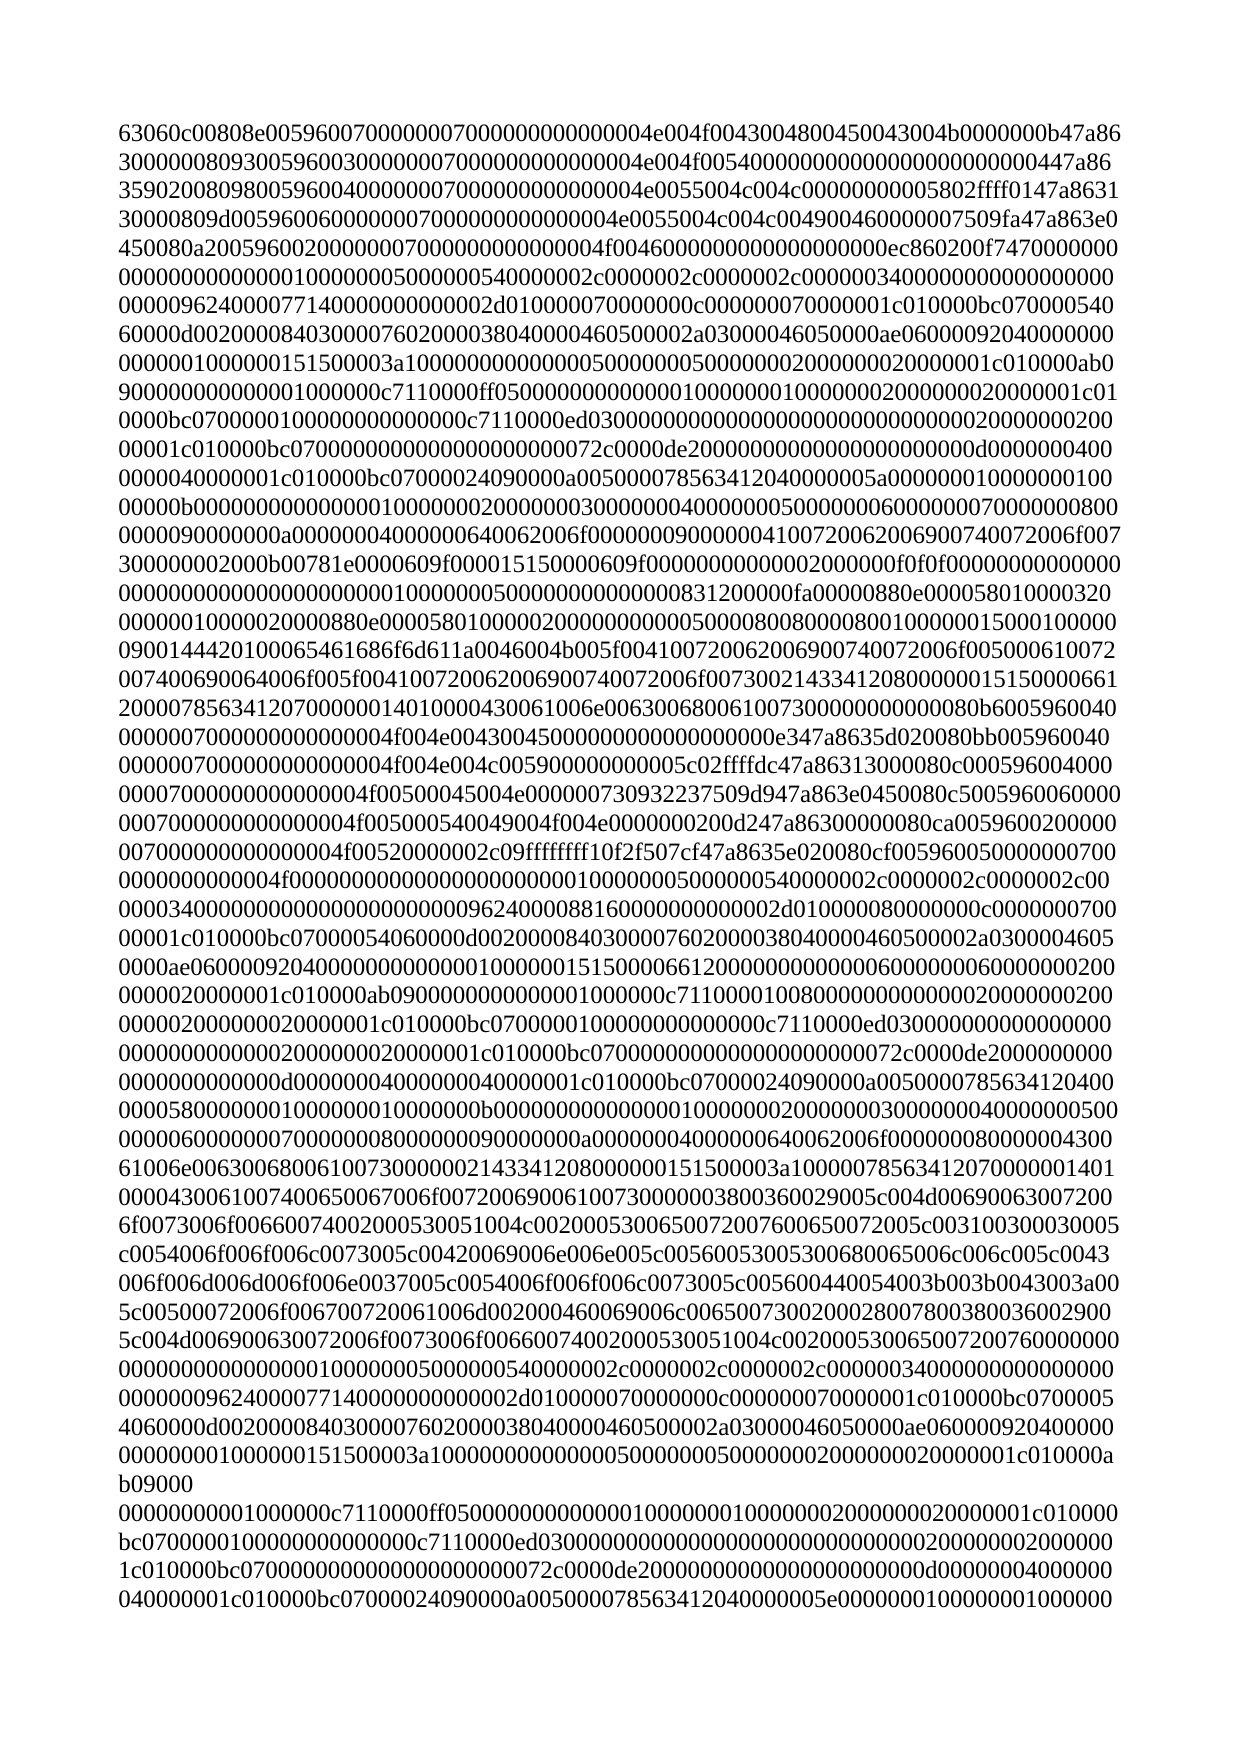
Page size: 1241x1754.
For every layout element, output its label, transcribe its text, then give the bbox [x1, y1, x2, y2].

text 63060c00808e0059600700000007000000000000004e004f0043004800450043004b0000000b47a86300000080930059600300000007000000000000004e004f005400000000000000000000000447a86359020080980059600400000007000000000000004e0055004c004c00000000005802ffff0147a863130000809d0059600600000007000000000000004e0055004c004c004900460000007509fa47a863e0450080a20059600200000007000000000000004f0046000000000000000000ec860200f747000000000000000000000100000005000000540000002c0000002c0000002c0000003400000000000000000000009624000077140000000000002d010000070000000c000000070000001c010000bc07000054060000d0020000840300007602000038040000460500002a03000046050000ae060000920400000000000001000000151500003a10000000000000050000000500000002000000020000001c010000ab0900000000000001000000c7110000ff05000000000000010000000100000002000000020000001c010000bc0700000100000000000000c7110000ed03000000000000000000000000000002000000020000001c010000bc0700000000000000000000072c0000de20000000000000000000000d00000004000000040000001c010000bc07000024090000a005000078563412040000005a00000001000000010000000b000000000000000100000002000000030000000400000005000000060000000700000008000000090000000a00000004000000640062006f000000090000004100720062006900740072006f007300000002000b00781e0000609f000015150000609f00000000000002000000f0f0f00000000000000000000000000000000000010000000500000000000000831200000fa00000880e00005801000032000000010000020000880e000058010000020000000000050000800800008001000000150001000000900144420100065461686f6d611a0046004b005f004100720062006900740072006f005000610072007400690064006f005f004100720062006900740072006f00730021433412080000001515000066120000785634120700000014010000430061006e006300680061007300000000000080b60059600400000007000000000000004f004e00430045000000000000000000e347a8635d020080bb0059600400000007000000000000004f004e004c005900000000005c02ffffdc47a86313000080c00059600400000007000000000000004f00500045004e000000730932237509d947a863e0450080c50059600600000007000000000000004f005000540049004f004e0000000200d247a86300000080ca0059600200000007000000000000004f00520000002c09ffffffff10f2f507cf47a8635e020080cf0059600500000007000000000000004f00000000000000000000000100000005000000540000002c0000002c0000002c0000003400000000000000000000009624000088160000000000002d010000080000000c000000070000001c010000bc07000054060000d0020000840300007602000038040000460500002a03000046050000ae060000920400000000000001000000151500006612000000000000060000000600000002000000020000001c010000ab0900000000000001000000c71100001008000000000000020000000200000002000000020000001c010000bc0700000100000000000000c7110000ed03000000000000000000000000000002000000020000001c010000bc0700000000000000000000072c0000de20000000000000000000000d00000004000000040000001c010000bc07000024090000a005000078563412040000005800000001000000010000000b000000000000000100000002000000030000000400000005000000060000000700000008000000090000000a00000004000000640062006f00000008000000430061006e00630068006100730000002143341208000000151500003a100000785634120700000014010000430061007400650067006f00720069006100730000003800360029005c004d006900630072006f0073006f00660074002000530051004c0020005300650072007600650072005c003100300030005c0054006f006f006c0073005c00420069006e006e005c00560053005300680065006c006c005c0043006f006d006d006f006e0037005c0054006f006f006c0073005c005600440054003b003b0043003a005c00500072006f006700720061006d002000460069006c00650073002000280078003800360029005c004d006900630072006f0073006f00660074002000530051004c0020005300650072007600000000000000000000000100000005000000540000002c0000002c0000002c0000003400000000000000000000009624000077140000000000002d010000070000000c000000070000001c010000bc07000054060000d0020000840300007602000038040000460500002a03000046050000ae060000920400000000000001000000151500003a10000000000000050000000500000002000000020000001c010000ab09000 [118, 118, 1122, 1498]
text 00000000001000000c7110000ff05000000000000010000000100000002000000020000001c010000bc0700000100000000000000c7110000ed03000000000000000000000000000002000000020000001c010000bc0700000000000000000000072c0000de20000000000000000000000d00000004000000040000001c010000bc07000024090000a005000078563412040000005e0000000100000001000000 [118, 1498, 1122, 1613]
